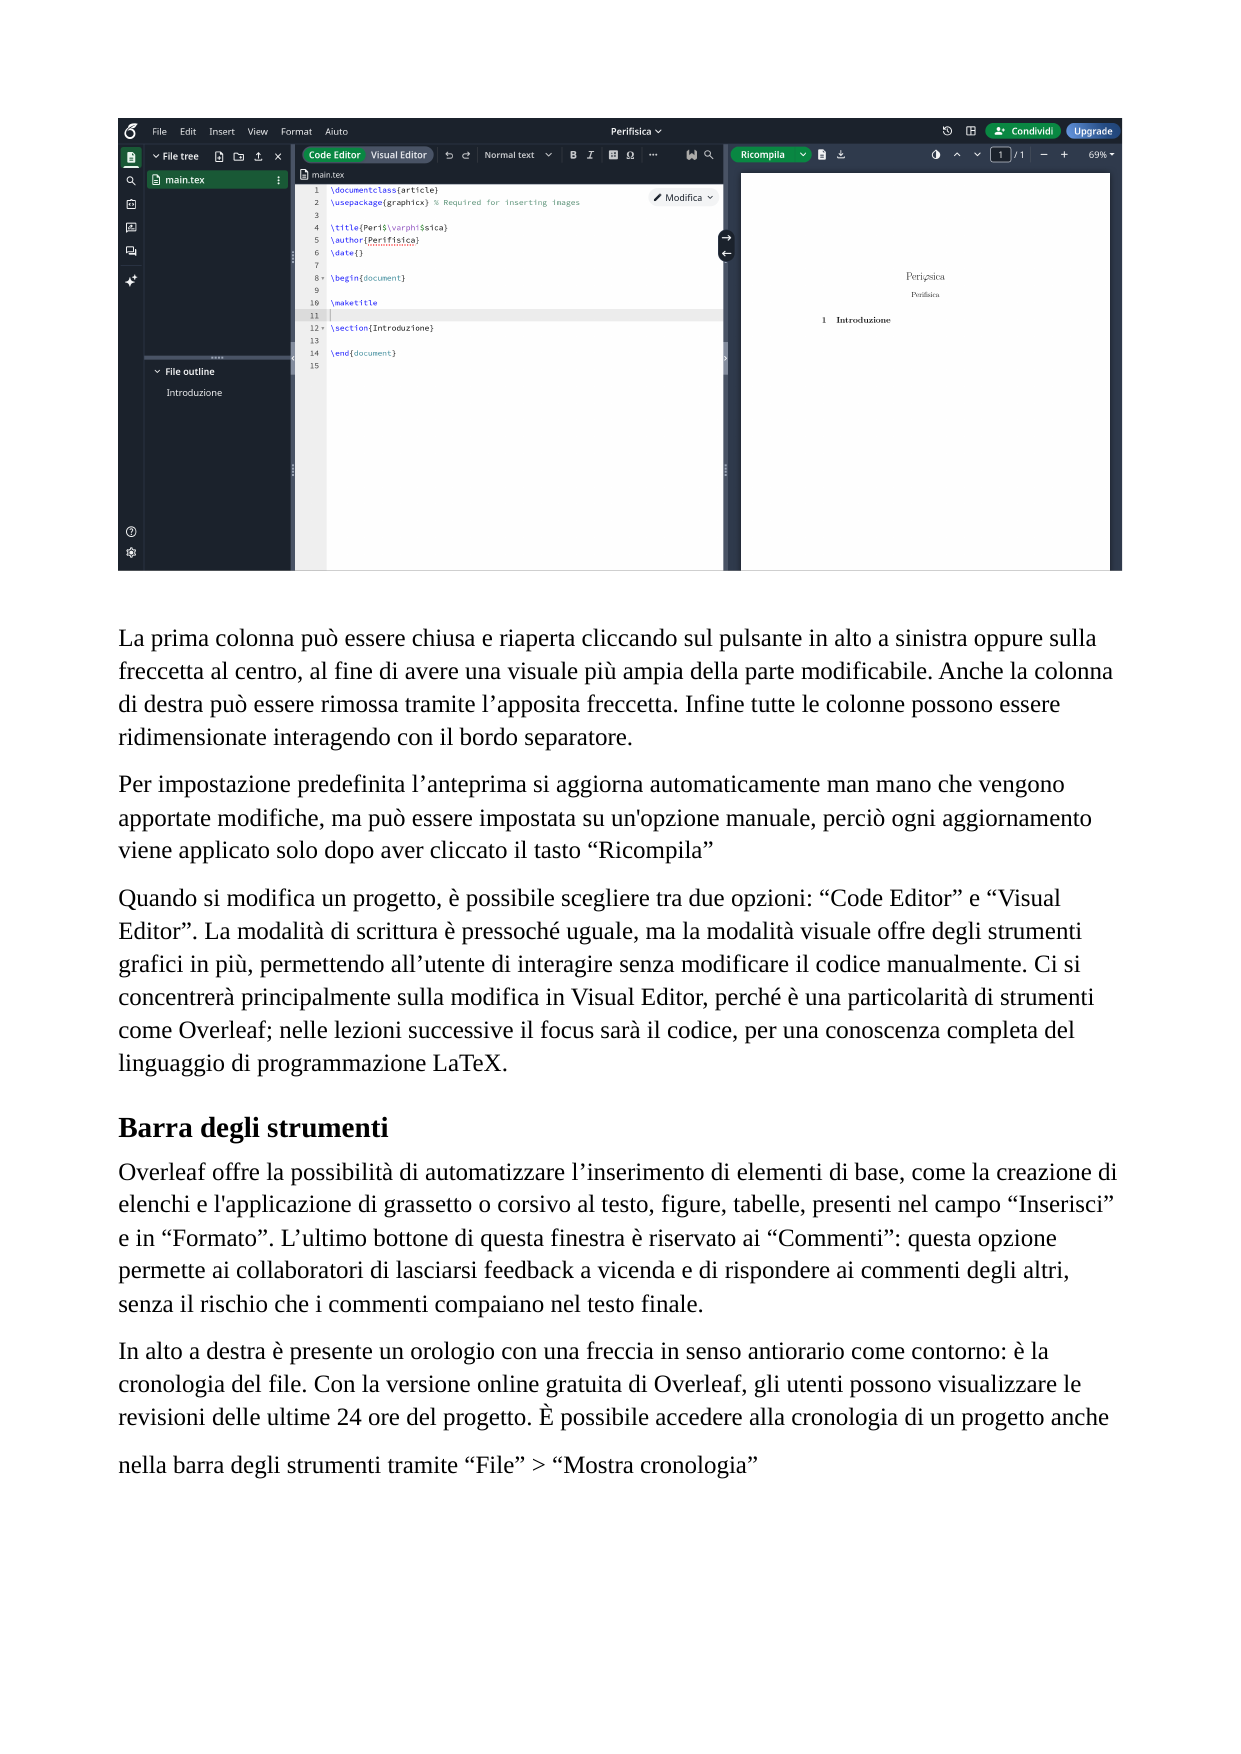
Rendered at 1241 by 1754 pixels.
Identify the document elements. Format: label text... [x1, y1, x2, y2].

text Per impostazione predefinita l’anteprima si aggiorna automaticamente man mano che vengono apportate modifiche, ma può essere impostata su un'opzione manuale, perciò ogni aggiornamento viene applicato solo dopo aver cliccato il tasto “Ricompila” [118, 769, 1122, 864]
text In alto a destra è presente un orologio con una freccia in senso antiorario come contorno: è la cronologia del file. Con la versione online gratuita di Overleaf, gli utenti possono visualizzare le revisioni delle ultime 24 ore del progetto. È possibile accedere alla cronologia di un progetto anche [118, 1336, 1122, 1431]
text Quando si modifica un progetto, è possibile scegliere tra due opzioni: “Code Editor” e “Visual Editor”. La modalità di scrittura è pressoché uguale, ma la modalità visuale offre degli strumenti grafici in più, permettendo all’utente di interagire senza modificare il codice manualmente. Ci si concentrerà principalmente sulla modifica in Visual Editor, perché è una particolarità di strumenti come Overleaf; nelle lezioni successive il focus sarà il codice, per una conoscenza completa del linguaggio di programmazione LaTeX. [118, 883, 1122, 1077]
text Overleaf offre la possibilità di automatizzare l’inserimento di elementi di base, come la creazione di elenchi e l'applicazione di grassetto o corsivo al testo, figure, tabelle, presenti nel campo “Inserisci” e in “Formato”. L’ultimo bottone di questa finestra è riservato ai “Commenti”: questa opzione permette ai collaboratori di lasciarsi feedback a vicenda e di rispondere ai commenti degli altri, senza il rischio che i commenti compaiano nel testo finale. [118, 1157, 1122, 1317]
text nella barra degli strumenti tramite “File” > “Mostra cronologia” [118, 1450, 1122, 1479]
picture [118, 118, 1123, 571]
subtitle Barra degli strumenti [118, 1111, 1122, 1144]
text La prima colonna può essere chiusa e riaperta cliccando sul pulsante in alto a sinistra oppure sulla freccetta al centro, al fine di avere una visuale più ampia della parte modificabile. Anche la colonna di destra può essere rimossa tramite l’apposita freccetta. Infine tutte le colonne possono essere ridimensionate interagendo con il bordo separatore. [118, 623, 1122, 751]
